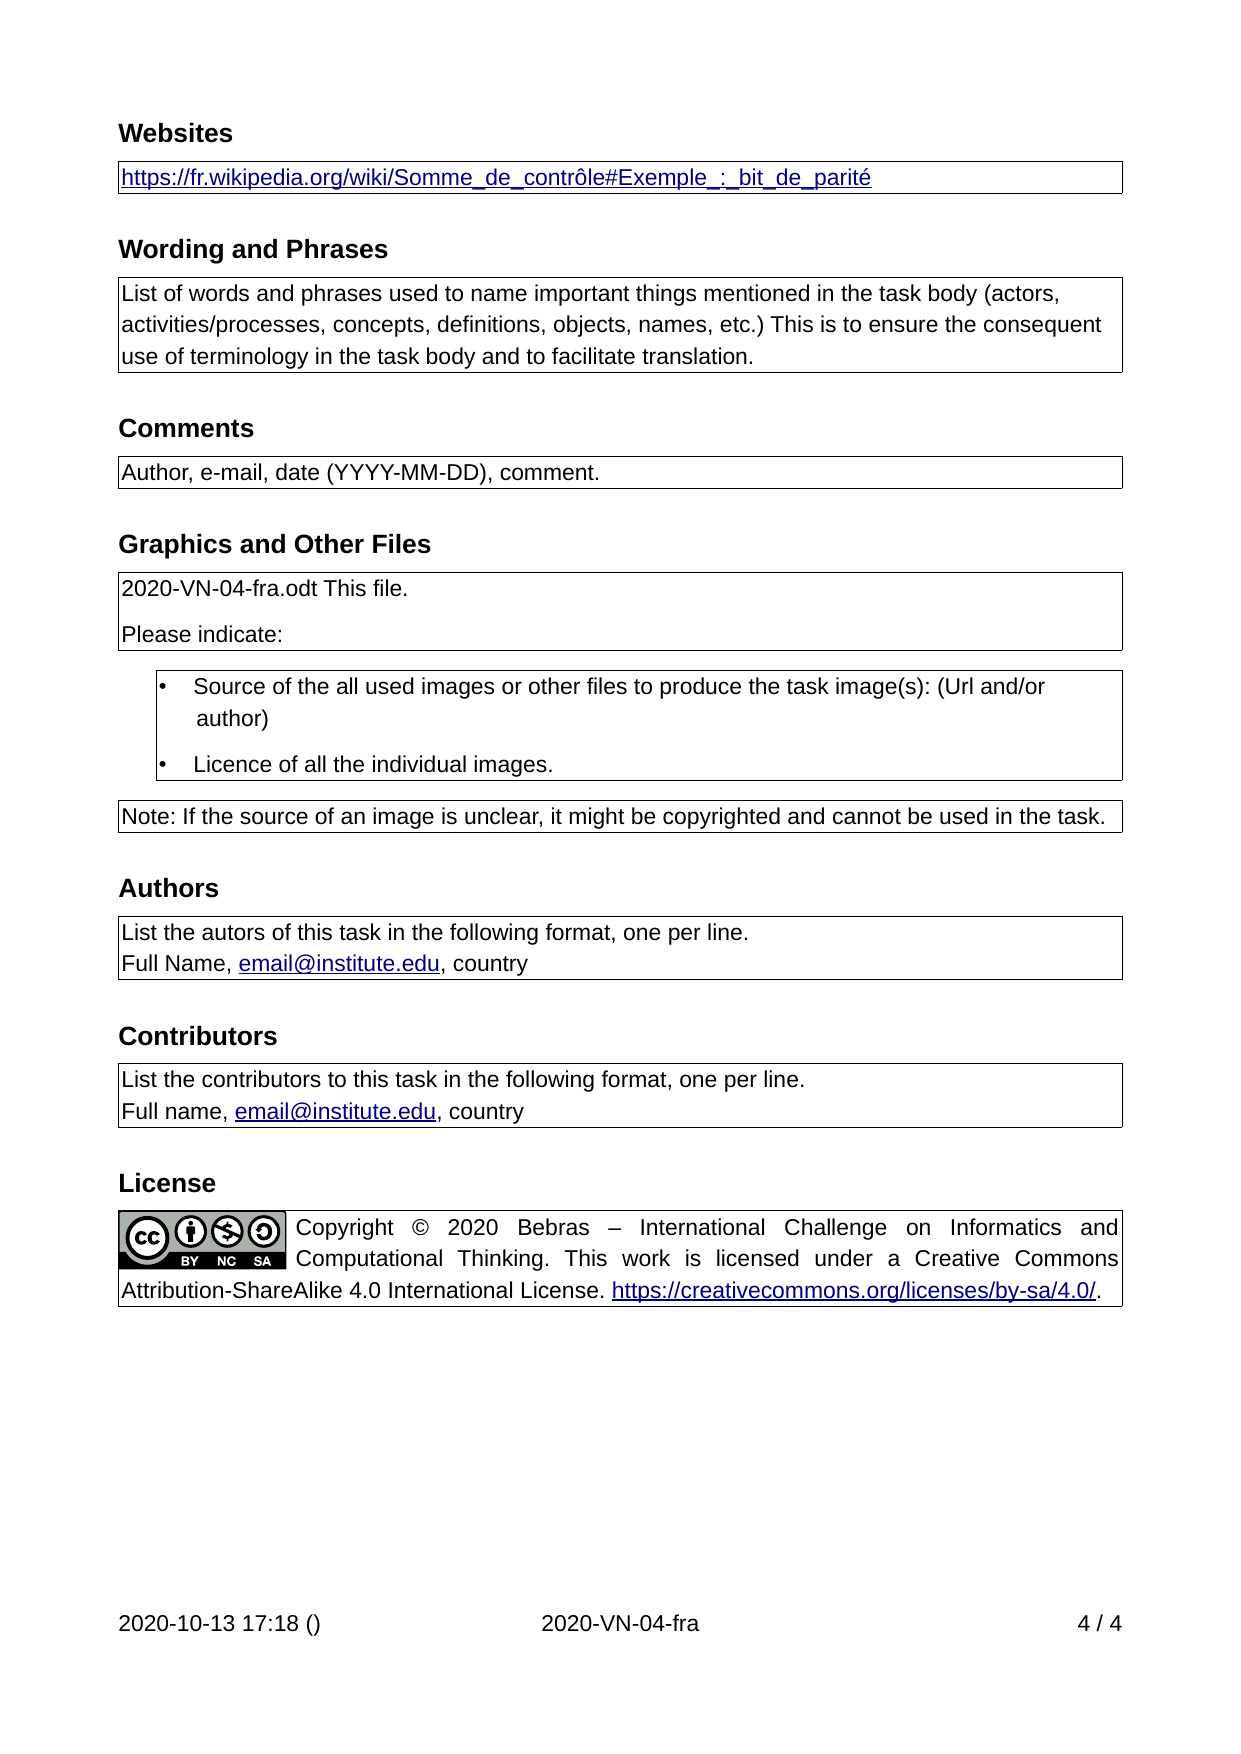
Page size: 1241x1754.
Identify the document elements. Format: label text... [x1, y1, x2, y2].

subtitle Authors [118, 873, 1122, 903]
text List the autors of this task in the following format, one per line. Full Name, email@institute.edu, country [119, 917, 1122, 979]
subtitle Contributors [118, 1020, 1122, 1051]
text 2020-VN-04-fra.odt This file. [119, 573, 1122, 601]
text Note: If the source of an image is unclear, it might be copyrighted and cannot be used in the task. [119, 801, 1122, 832]
subtitle License [118, 1168, 1122, 1198]
text Copyright © 2020 Bebras – International Challenge on Informatics and Computational Thinking. This work is licensed under a Creative Commons Attribution-ShareAlike 4.0 International License. https://creativecommons.org/licenses/by-sa/4.0/. [119, 1211, 1122, 1306]
subtitle Websites [118, 118, 1122, 148]
text Please indicate: [119, 618, 1122, 650]
list Source of the all used images or other files to produce the task image(s): (Url and/or author) [157, 671, 1122, 731]
text Author, e-mail, date (YYYY-MM-DD), comment. [119, 457, 1122, 488]
text List the contributors to this task in the following format, one per line. Full name, email@institute.edu, country [119, 1064, 1122, 1127]
subtitle Wording and Phrases [118, 234, 1122, 264]
list Licence of all the individual images. [157, 748, 1122, 780]
text https://fr.wikipedia.org/wiki/Somme_de_contrôle#Exemple_:_bit_de_parité [119, 162, 1122, 193]
subtitle Graphics and Other Files [118, 529, 1122, 559]
subtitle Comments [118, 413, 1122, 443]
text List of words and phrases used to name important things mentioned in the task body (actors, activities/processes, concepts, definitions, objects, names, etc.) This is to ensure the consequent use of terminology in the task body and to facilitate translation. [119, 278, 1122, 372]
